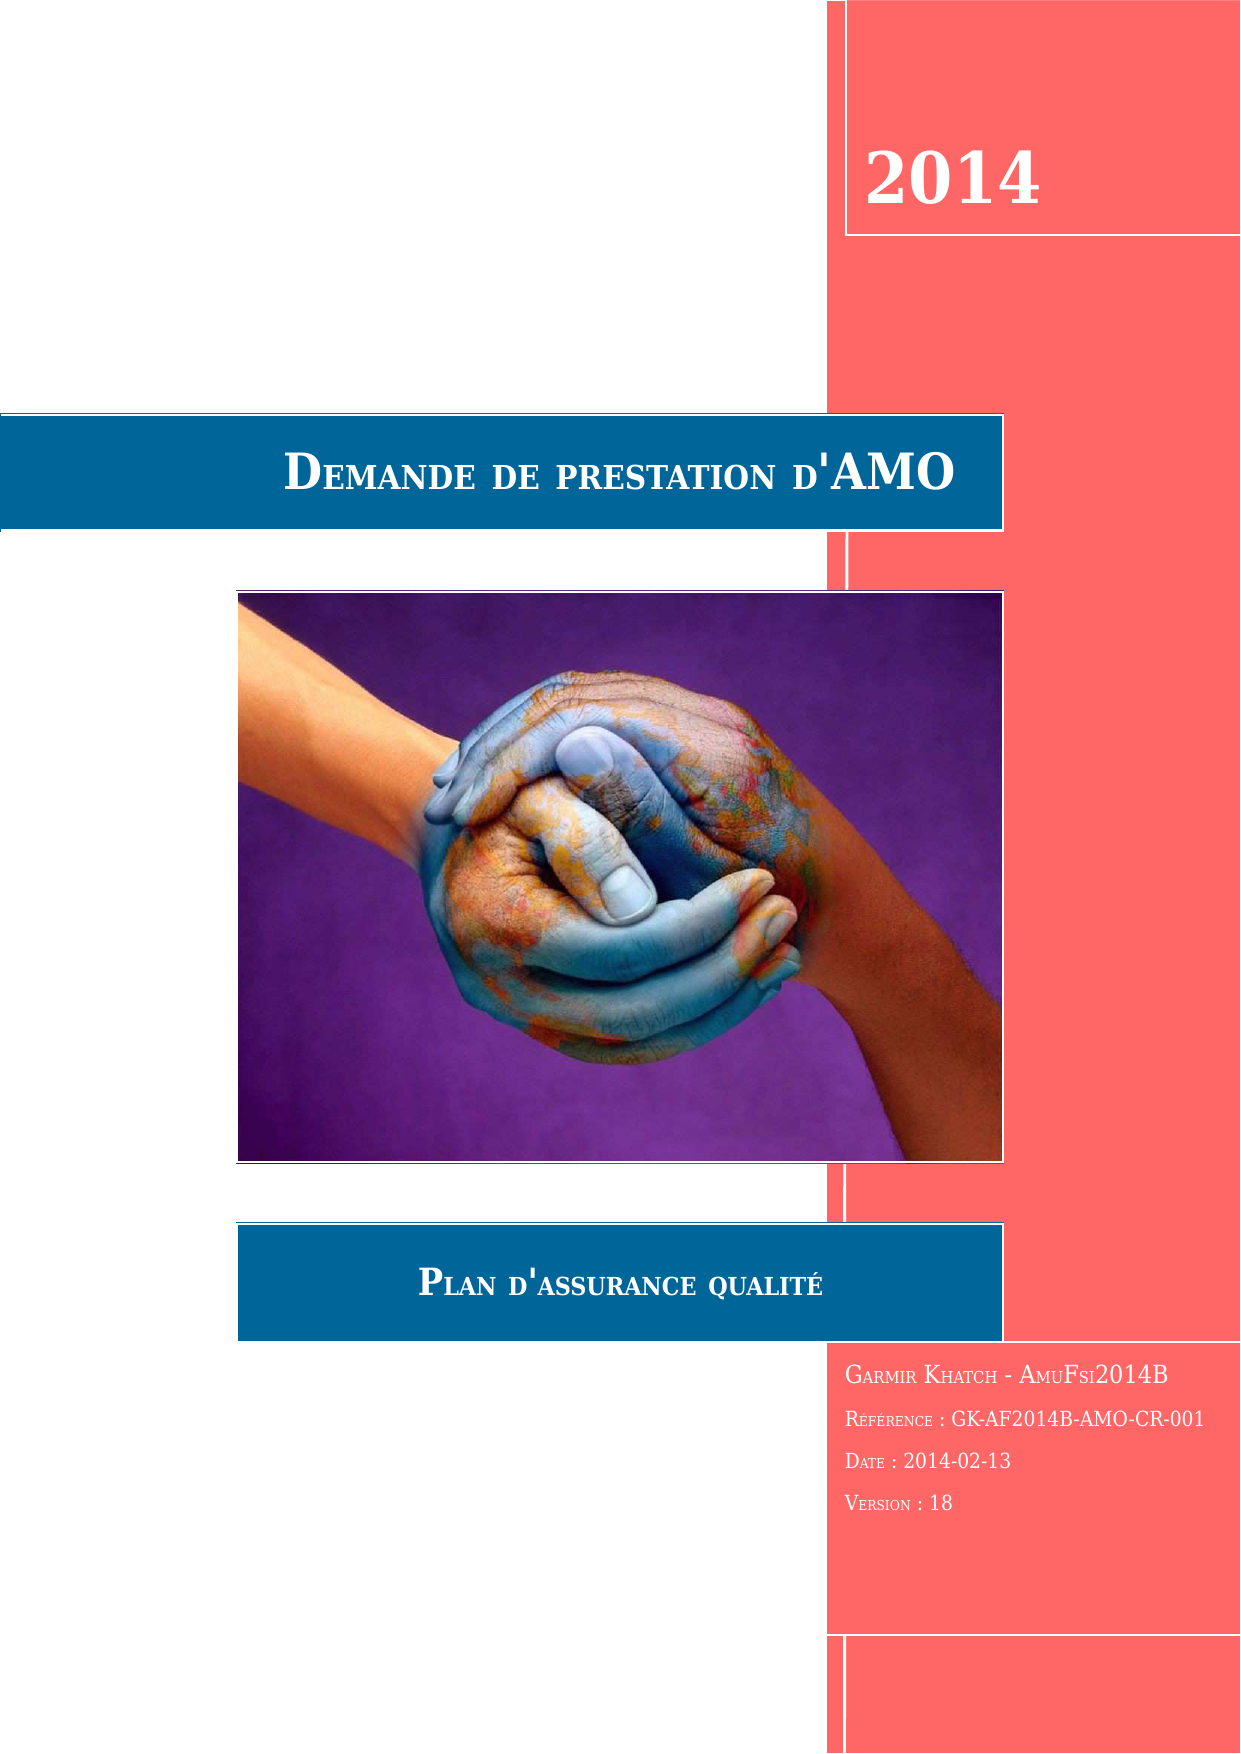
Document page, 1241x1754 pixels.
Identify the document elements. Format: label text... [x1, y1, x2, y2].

text Version : 18 [844, 1491, 1222, 1515]
title Plan d'assurance qualité [238, 1260, 1002, 1304]
picture [238, 593, 1002, 1161]
text Garmir Khatch - AmuFsi2014B [844, 1360, 1222, 1389]
text Date : 2014-02-13 [844, 1449, 1222, 1473]
title Demande de prestation d'AMO [236, 442, 1002, 501]
title 2014 [864, 137, 1222, 220]
text Référence : GK-AF2014B-AMO-CR-001 [844, 1407, 1222, 1431]
